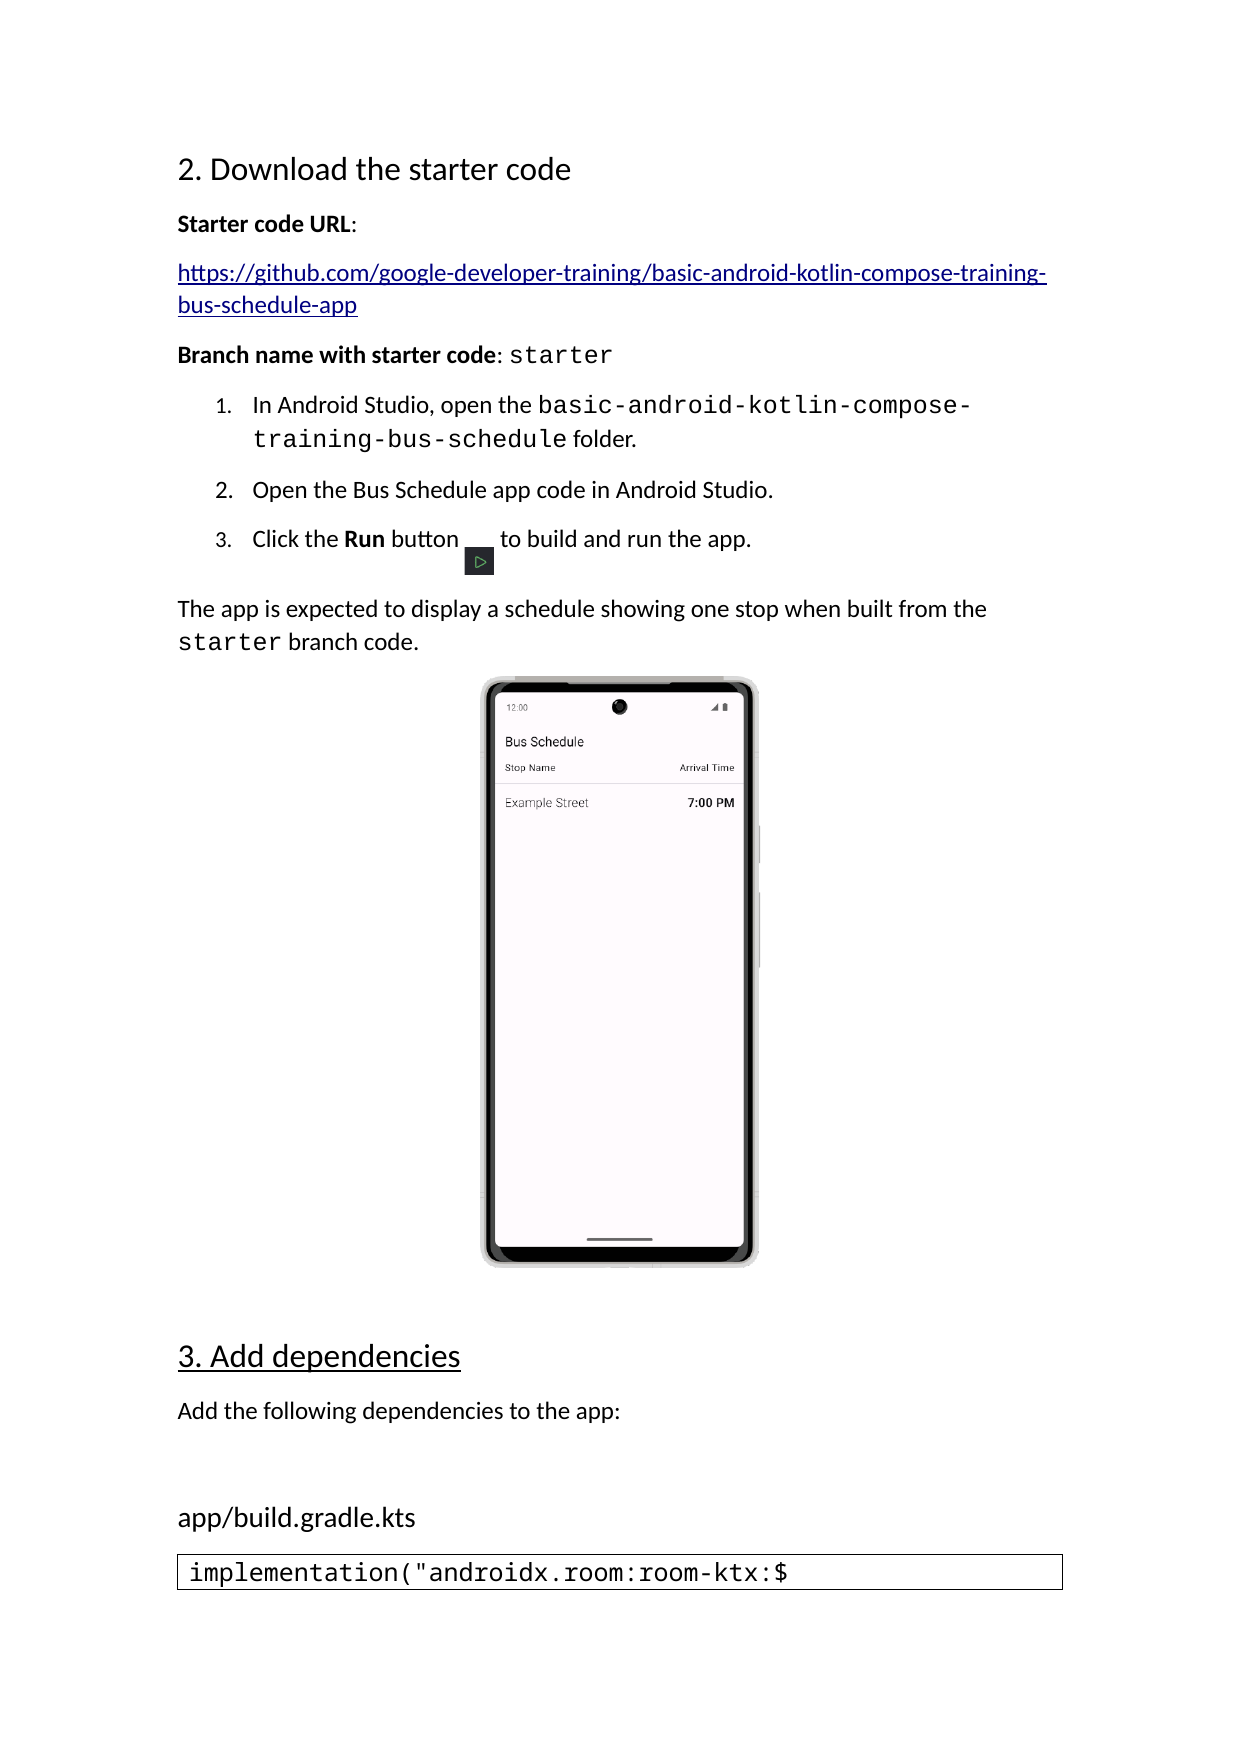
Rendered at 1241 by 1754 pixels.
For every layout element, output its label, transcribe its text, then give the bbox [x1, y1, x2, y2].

text 2. Download the starter code [177, 148, 1063, 188]
text Branch name with starter code: starter [177, 339, 1063, 371]
text Starter code URL: [177, 208, 1063, 238]
table_header implementation("androidx.room:room-ktx:$ [178, 1555, 1062, 1589]
text https://github.com/google-developer-training/basic-android-kotlin-compose-training-bus-schedule-app [177, 257, 1063, 320]
list In Android Studio, open the basic-android-kotlin-compose-training-bus-schedule folder. [215, 389, 1063, 455]
text Add the following dependencies to the app: [177, 1395, 1063, 1426]
text 3. Add dependencies [177, 1335, 1063, 1376]
text app/build.gradle.kts [177, 1499, 1063, 1535]
list Click the Run button to build and run the app. [215, 523, 1063, 575]
text The app is expected to display a schedule showing one stop when built from the starter branch code. [177, 593, 1063, 658]
list Open the Bus Schedule app code in Android Studio. [215, 474, 1063, 504]
